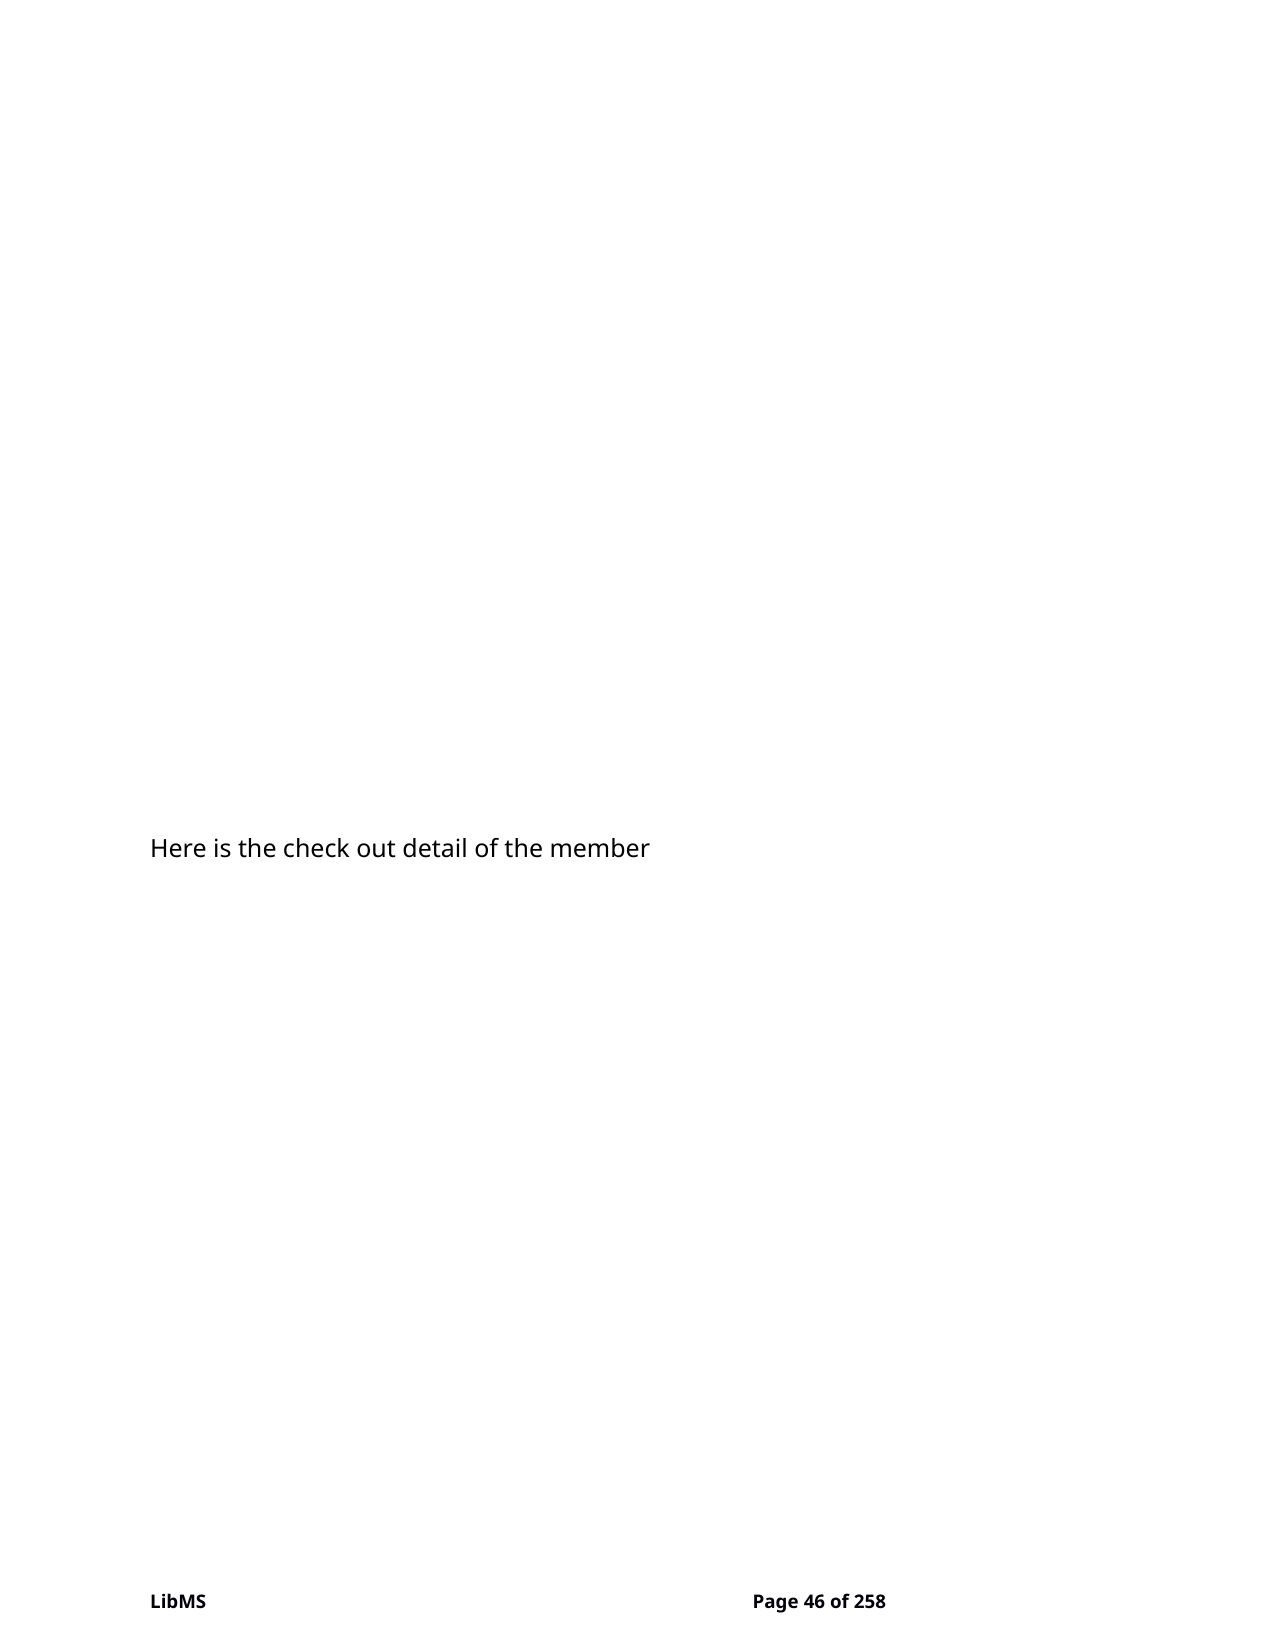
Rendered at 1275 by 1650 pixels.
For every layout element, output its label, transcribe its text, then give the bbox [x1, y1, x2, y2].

text Here is the check out detail of the member [150, 831, 1125, 865]
